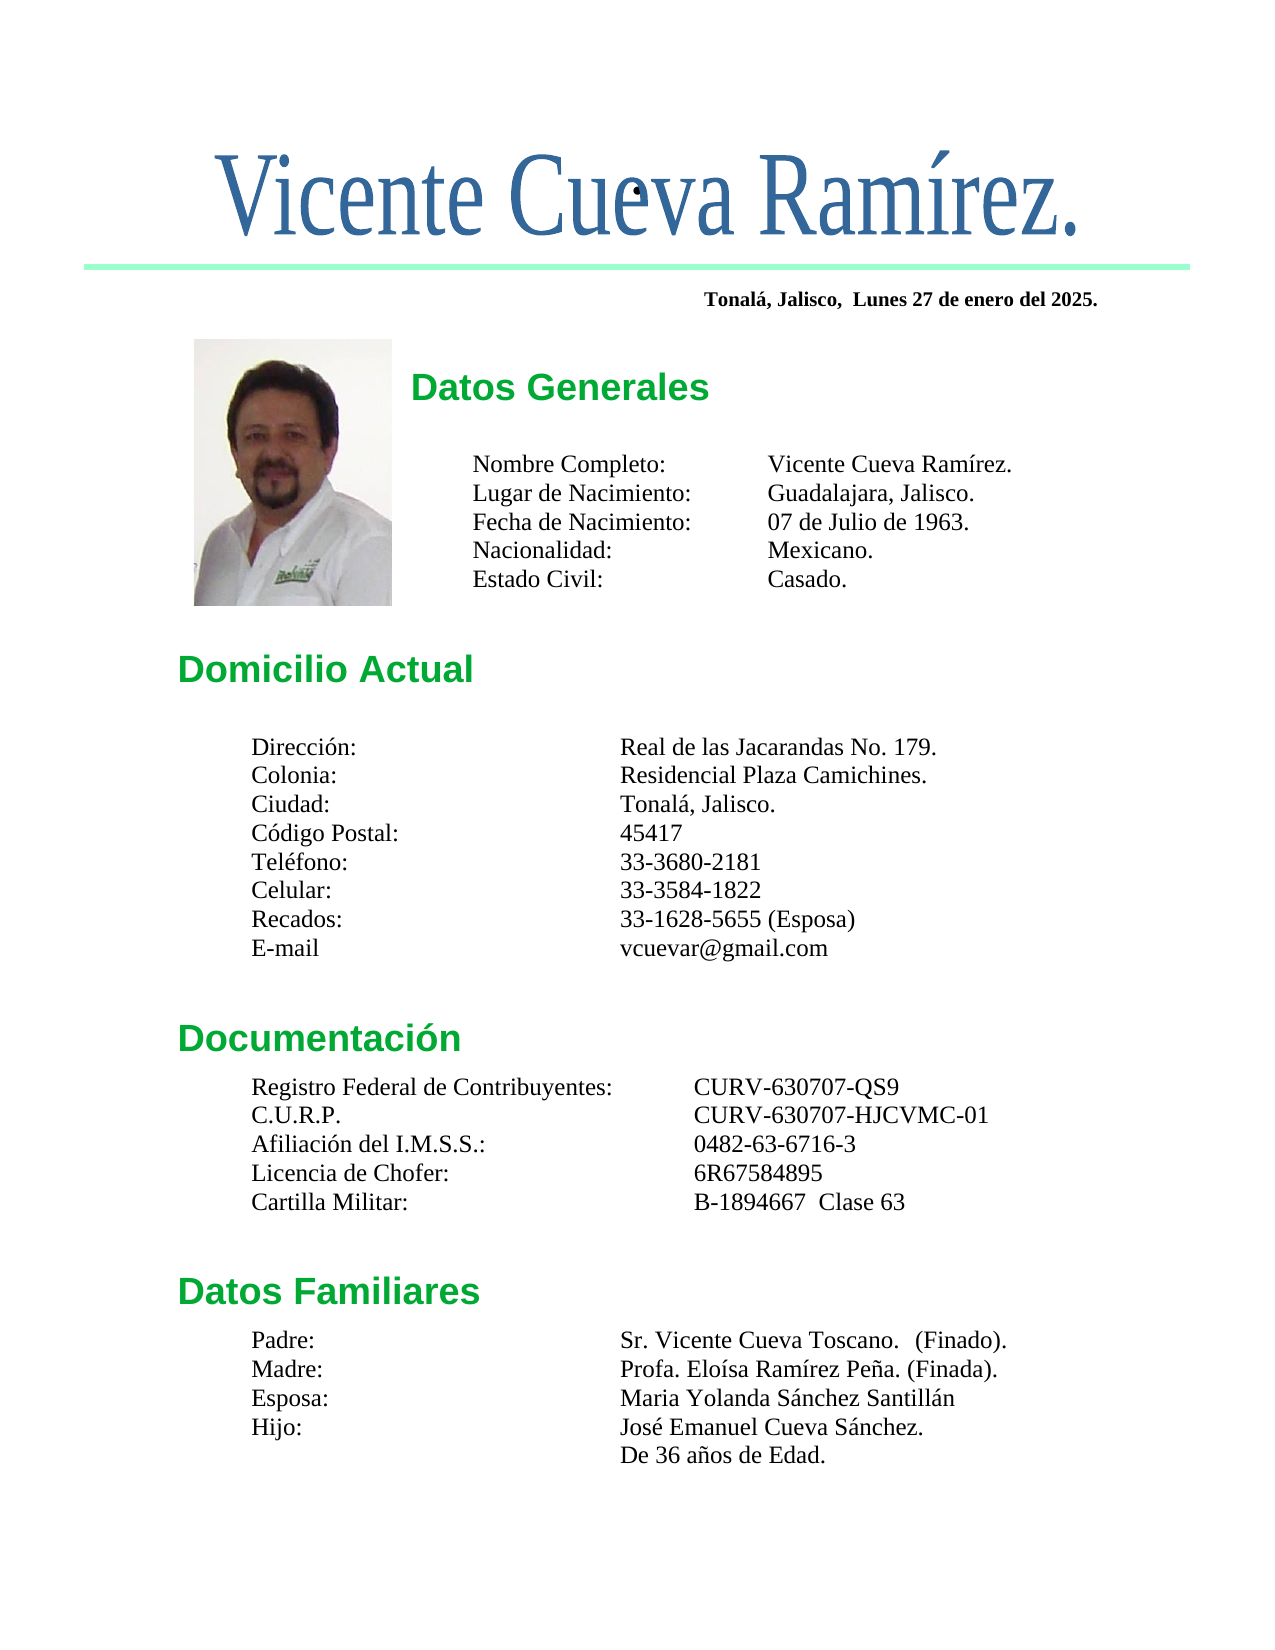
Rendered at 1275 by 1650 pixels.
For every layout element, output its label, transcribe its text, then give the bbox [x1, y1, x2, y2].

text Fecha de Nacimiento: 07 de Julio de 1963. [392, 507, 1098, 536]
text De 36 años de Edad. [177, 1440, 1098, 1469]
text Afiliación del I.M.S.S.: 0482-63-6716-3 [177, 1129, 1098, 1158]
subtitle Datos Familiares [177, 1269, 1098, 1313]
text Código Postal: 45417 [177, 818, 1098, 847]
text Recados: 33-1628-5655 (Esposa) [177, 904, 1098, 933]
subtitle Datos Generales [392, 364, 1098, 408]
text E-mail vcuevar@gmail.com [177, 933, 1098, 962]
text Nombre Completo: Vicente Cueva Ramírez. [392, 449, 1098, 478]
text Teléfono: 33-3680-2181 [177, 847, 1098, 876]
text Celular : 33-3584-1822 [177, 876, 1098, 904]
text Cartilla Militar: B-1894667 Clase 63 [177, 1187, 1098, 1215]
subtitle Domicilio Actual [177, 647, 1098, 691]
text Hijo: José Emanuel Cueva Sánchez. [177, 1412, 1098, 1440]
text . [177, 148, 1098, 205]
text Nacionalidad: Mexicano. [392, 536, 1098, 564]
text Ciudad: Tonalá, Jalisco. [177, 789, 1098, 818]
text Tonalá, Jalisco, Lunes 27 de enero del 2025. [177, 287, 1098, 311]
text Dirección: Real de las Jacarandas No. 179. [177, 732, 1098, 761]
subtitle [177, 364, 193, 408]
subtitle Documentación [177, 1016, 1098, 1059]
text Licencia de Chofer: 6R67584895 [177, 1158, 1098, 1187]
text Colonia: Residencial Plaza Camichines. [177, 761, 1098, 789]
text Madre: Profa. Eloísa Ramírez Peña. (Finada). [177, 1354, 1098, 1383]
text Estado Civil: Casado. [392, 564, 1098, 593]
picture [193, 339, 392, 606]
text Lugar de Nacimiento: Guadalajara, Jalisco. [392, 478, 1098, 507]
text C.U.R.P. CURV-630707-HJCVMC-01 [177, 1100, 1098, 1129]
text Esposa: Maria Yolanda Sánchez Santillán [177, 1383, 1098, 1412]
text Registro Federal de Contribuyentes: CURV-630707-QS9 [177, 1072, 1098, 1100]
text Padre: Sr. Vicente Cueva Toscano. (Finado). [177, 1325, 1098, 1354]
text [177, 564, 193, 593]
